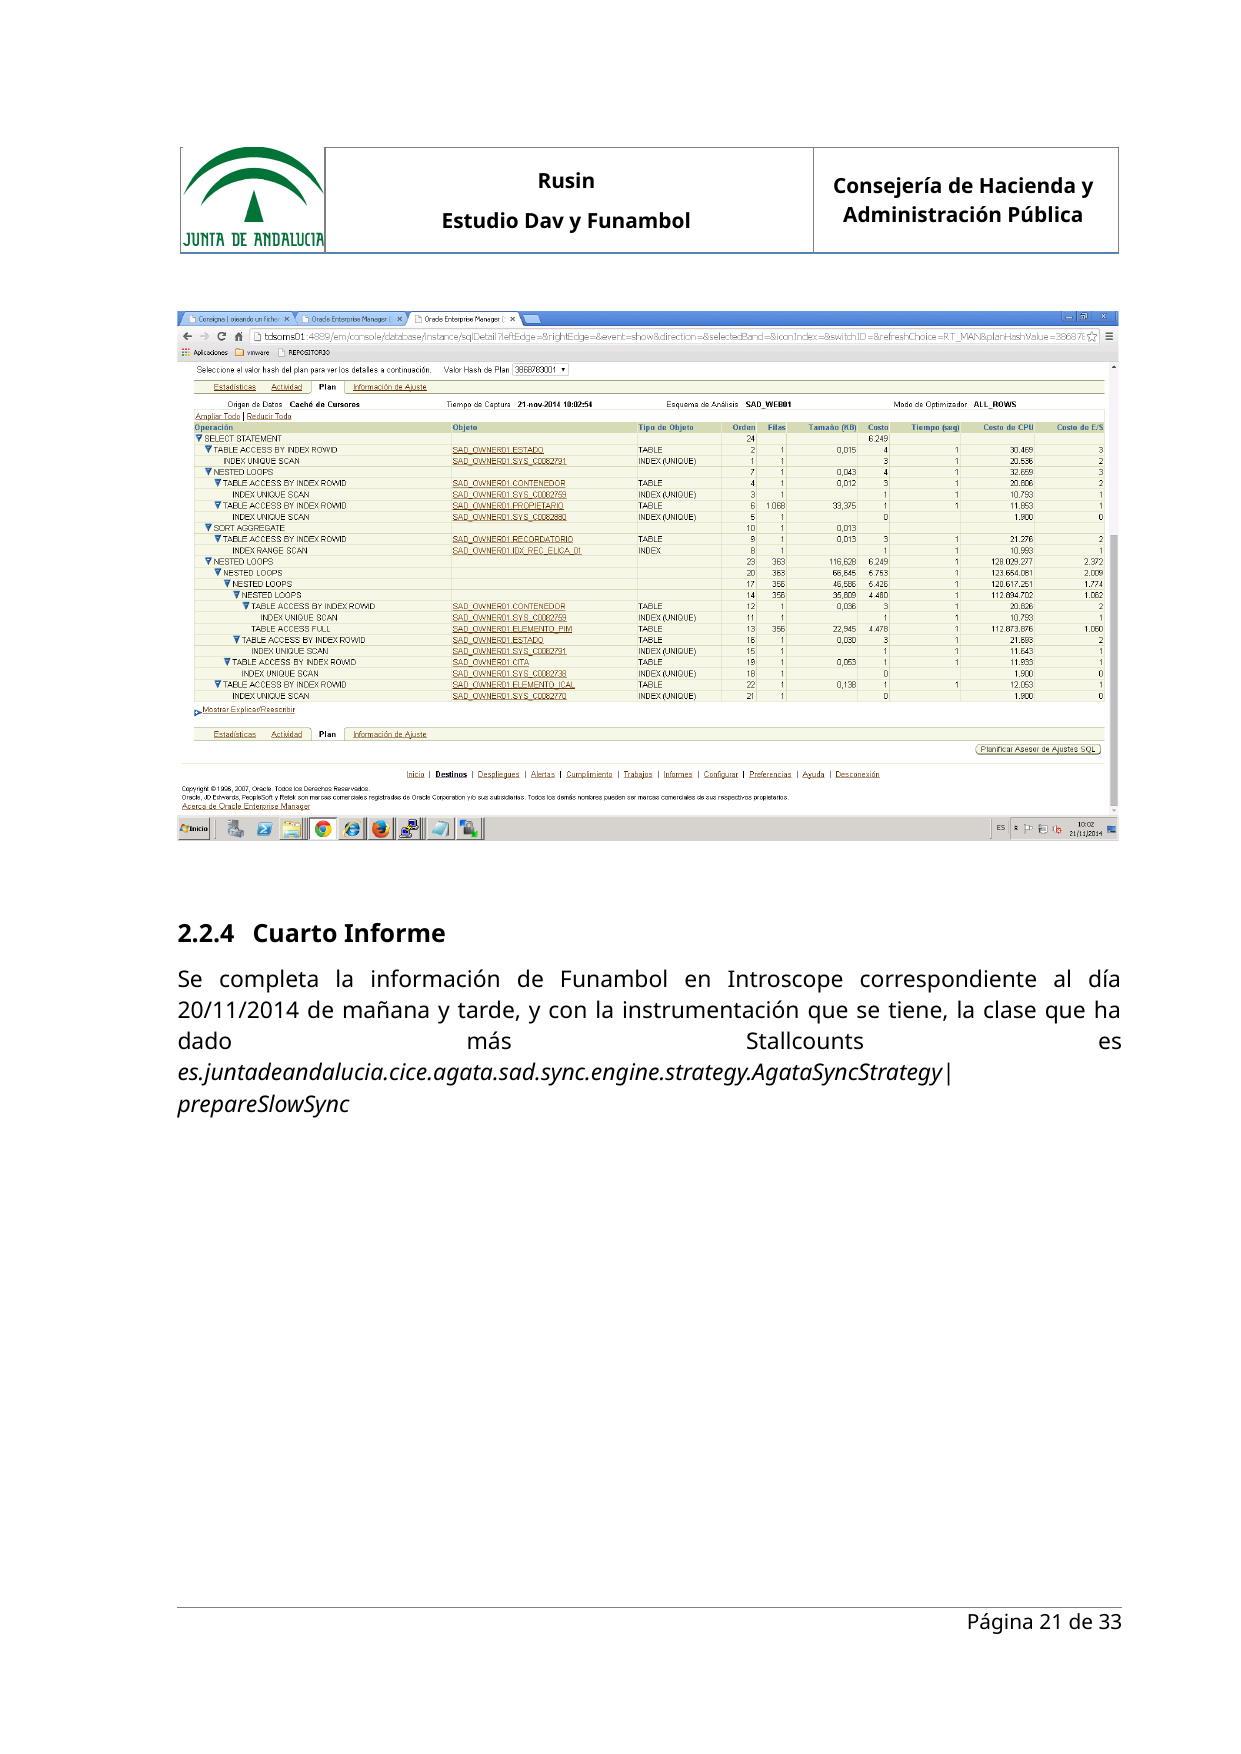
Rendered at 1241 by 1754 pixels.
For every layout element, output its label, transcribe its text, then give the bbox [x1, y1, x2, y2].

picture [183, 147, 324, 246]
subtitle Cuarto Informe [177, 916, 1122, 950]
picture [177, 311, 1123, 848]
text Se completa la información de Funambol en Introscope correspondiente al día 20/11/2014 de mañana y tarde, y con la instrumentación que se tiene, la clase que ha dado más Stallcounts es es.juntadeandalucia.cice.agata.sad.sync.engine.strategy.AgataSyncStrategy|prepareSlowSync [177, 963, 1122, 1119]
